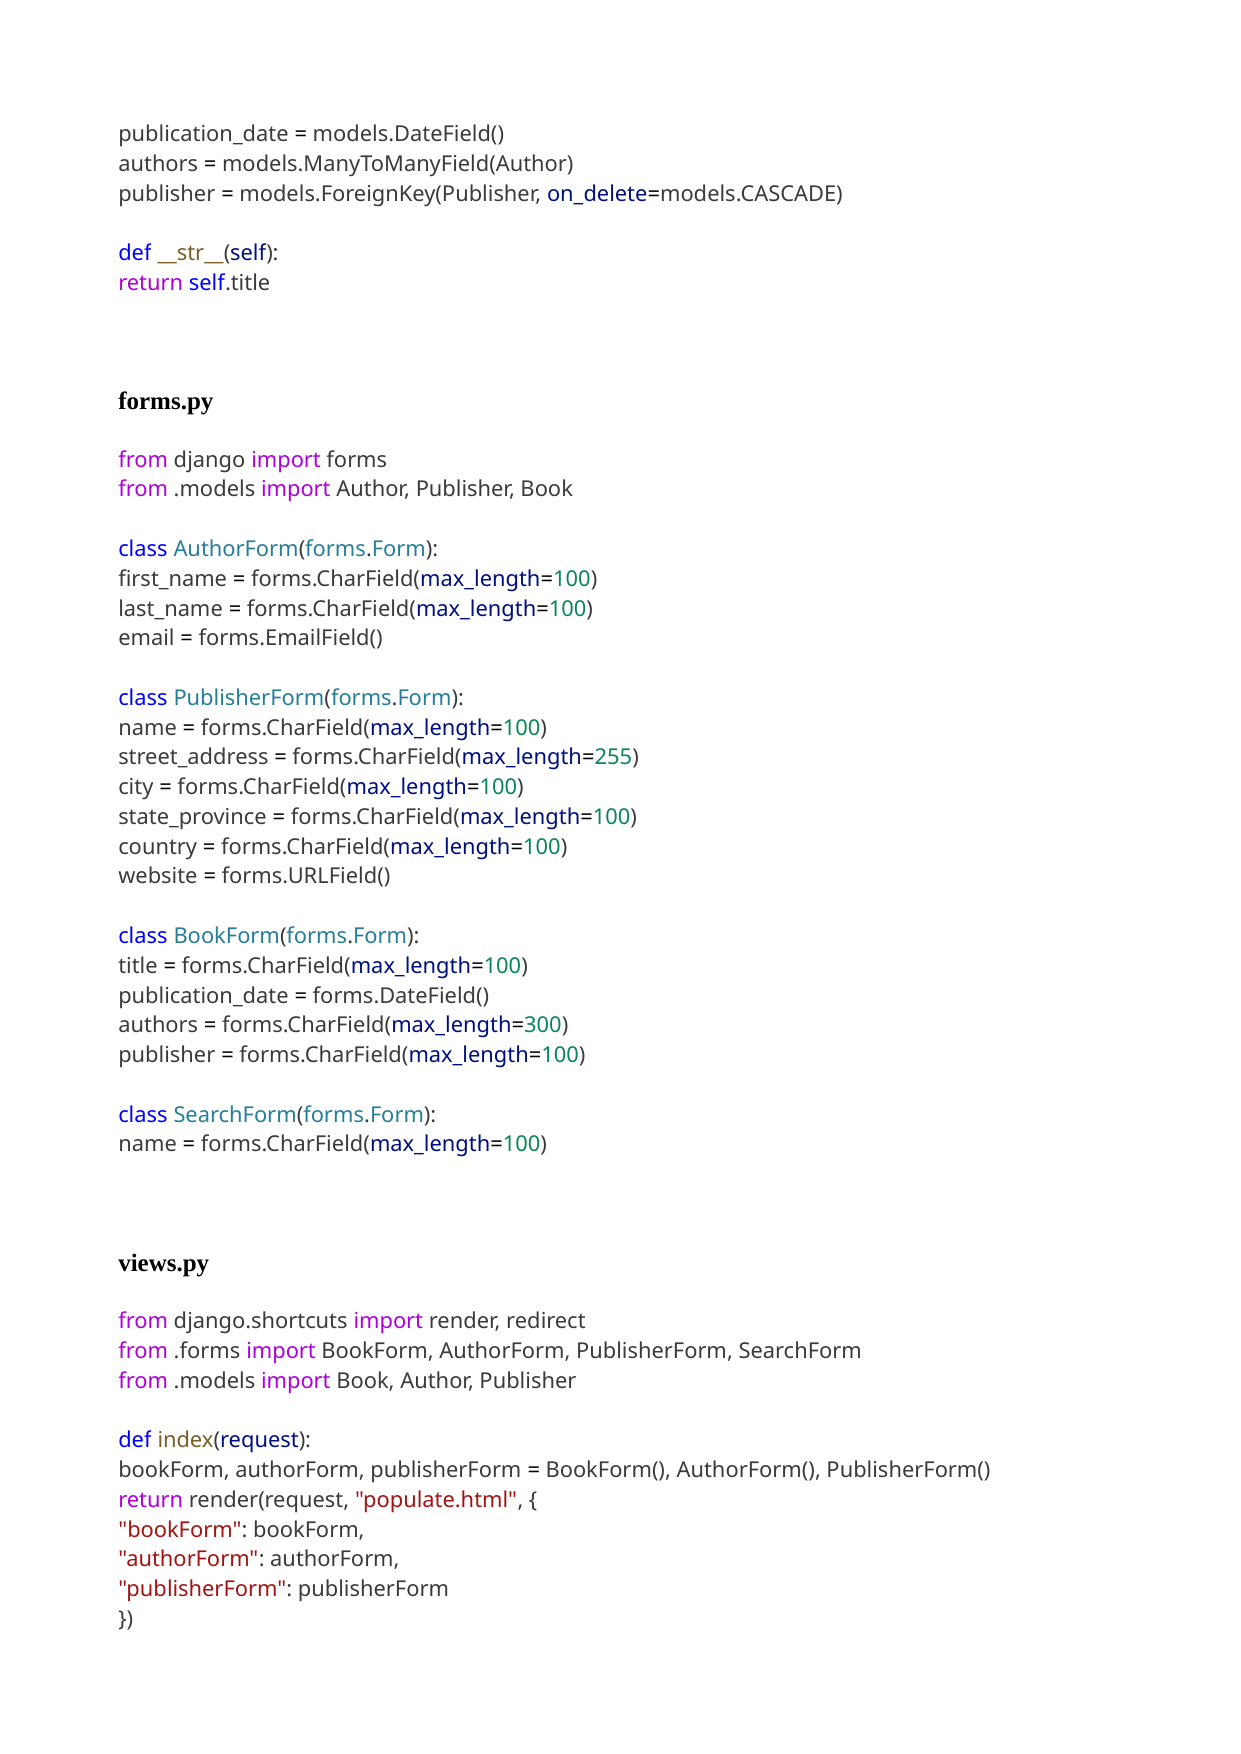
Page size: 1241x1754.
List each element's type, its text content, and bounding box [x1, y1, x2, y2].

text "authorForm": authorForm, [118, 1543, 1122, 1573]
text authors = models.ManyToManyField(Author) [118, 148, 1122, 178]
text last_name = forms.CharField(max_length=100) [118, 592, 1122, 622]
text bookForm, authorForm, publisherForm = BookForm(), AuthorForm(), PublisherForm() [118, 1454, 1122, 1484]
text class BookForm(forms.Form): [118, 920, 1122, 950]
text title = forms.CharField(max_length=100) [118, 950, 1122, 979]
text authors = forms.CharField(max_length=300) [118, 1009, 1122, 1039]
text first_name = forms.CharField(max_length=100) [118, 563, 1122, 592]
text name = forms.CharField(max_length=100) [118, 1128, 1122, 1158]
text website = forms.URLField() [118, 861, 1122, 890]
text name = forms.CharField(max_length=100) [118, 712, 1122, 741]
text publication_date = models.DateField() [118, 118, 1122, 148]
text "bookForm": bookForm, [118, 1513, 1122, 1543]
text state_province = forms.CharField(max_length=100) [118, 801, 1122, 831]
text forms.py [118, 386, 1122, 415]
text from .models import Author, Publisher, Book [118, 473, 1122, 503]
text class SearchForm(forms.Form): [118, 1099, 1122, 1128]
text class AuthorForm(forms.Form): [118, 533, 1122, 563]
text views.py [118, 1248, 1122, 1276]
text publisher = forms.CharField(max_length=100) [118, 1039, 1122, 1069]
text def index(request): [118, 1424, 1122, 1454]
text from .models import Book, Author, Publisher [118, 1365, 1122, 1394]
text country = forms.CharField(max_length=100) [118, 831, 1122, 861]
text return self.title [118, 267, 1122, 297]
text from django import forms [118, 444, 1122, 473]
text from .forms import BookForm, AuthorForm, PublisherForm, SearchForm [118, 1335, 1122, 1365]
text publication_date = forms.DateField() [118, 979, 1122, 1009]
text class PublisherForm(forms.Form): [118, 682, 1122, 712]
text return render(request, "populate.html", { [118, 1484, 1122, 1513]
text city = forms.CharField(max_length=100) [118, 771, 1122, 801]
text street_address = forms.CharField(max_length=255) [118, 741, 1122, 771]
text publisher = models.ForeignKey(Publisher, on_delete=models.CASCADE) [118, 178, 1122, 207]
text email = forms.EmailField() [118, 622, 1122, 652]
text "publisherForm": publisherForm [118, 1573, 1122, 1603]
text }) [118, 1603, 1122, 1633]
text def __str__(self): [118, 237, 1122, 267]
text from django.shortcuts import render, redirect [118, 1305, 1122, 1335]
